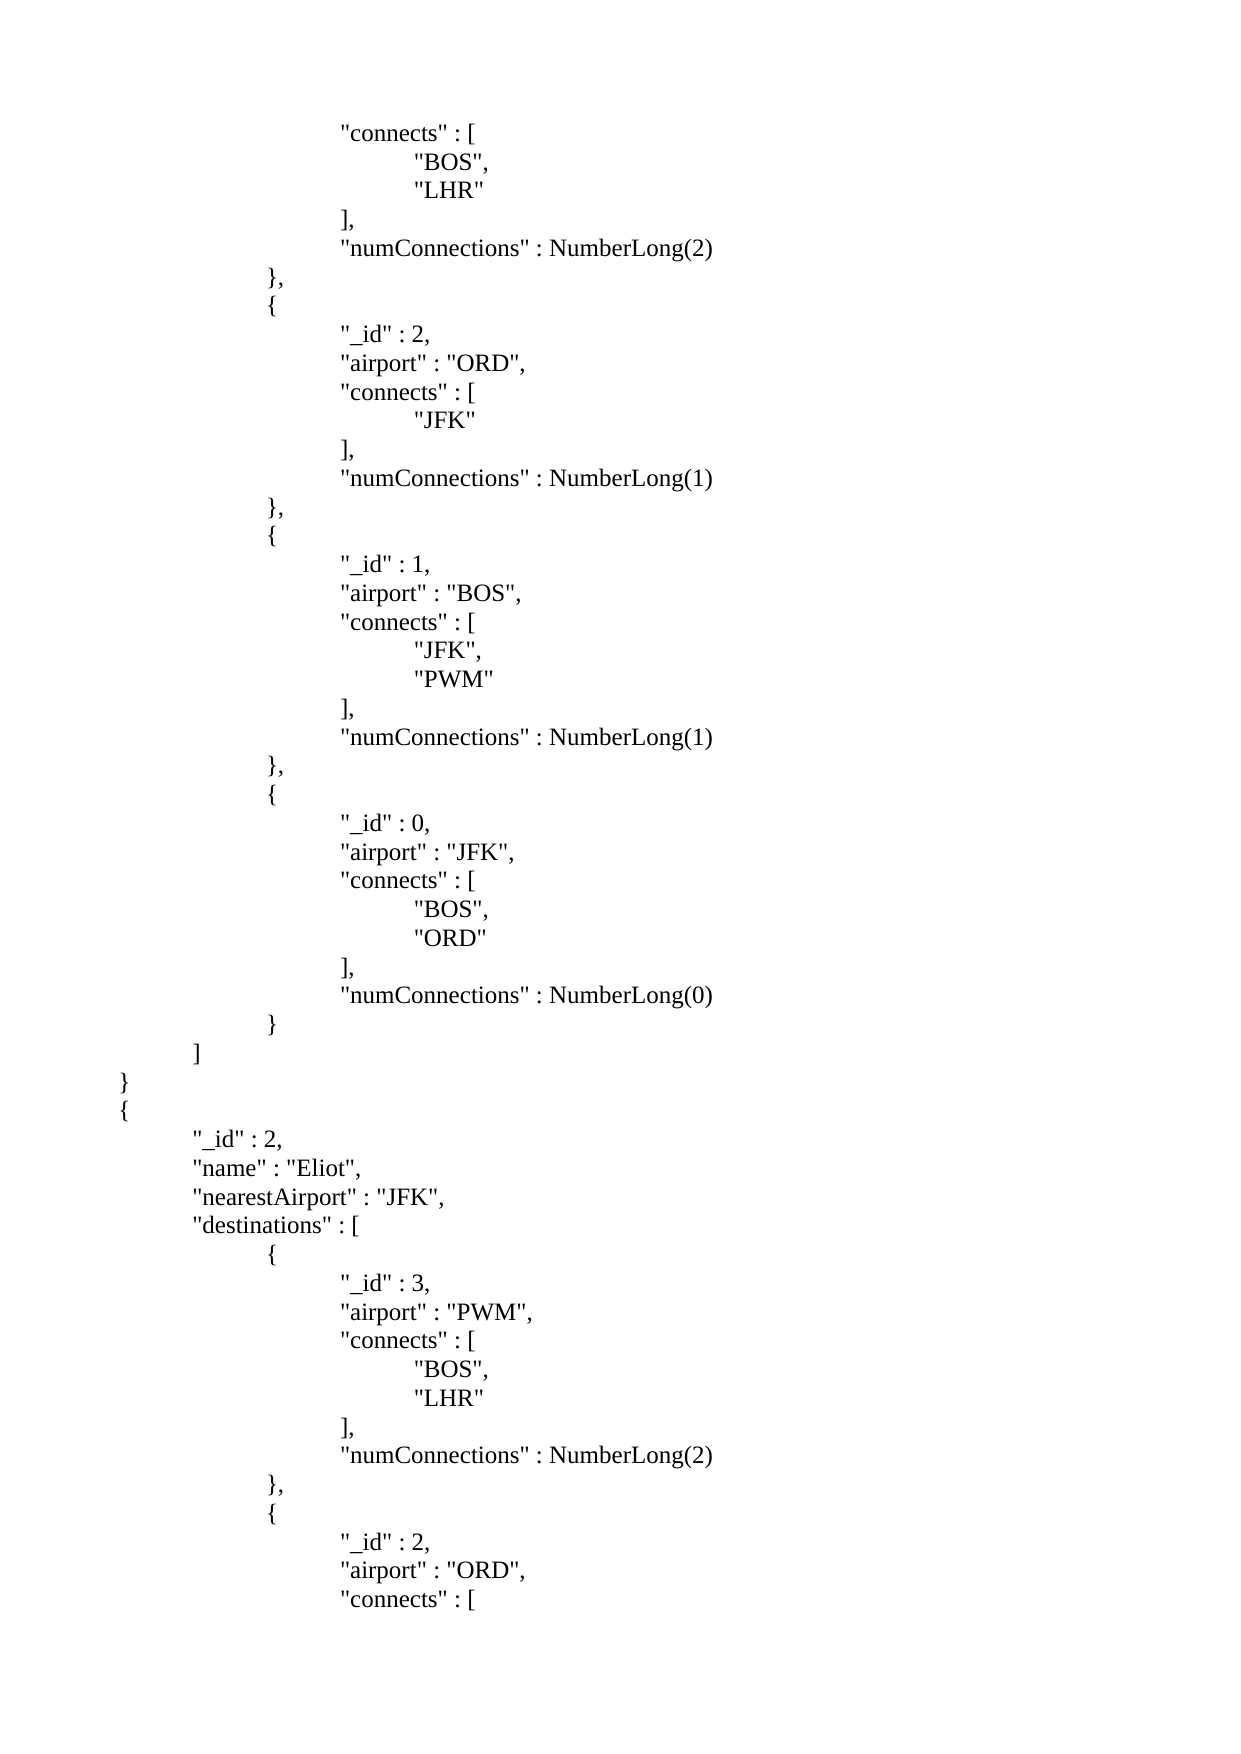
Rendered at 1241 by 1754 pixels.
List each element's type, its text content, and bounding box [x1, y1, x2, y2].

text { [118, 1239, 1122, 1268]
text "numConnections" : NumberLong(2) [118, 233, 1122, 262]
text { [118, 1096, 1122, 1124]
text "numConnections" : NumberLong(0) [118, 981, 1122, 1009]
text ] [118, 1038, 1122, 1067]
text "nearestAirport" : "JFK", [118, 1182, 1122, 1211]
text "LHR" [118, 176, 1122, 204]
text "_id" : 2, [118, 1527, 1122, 1556]
text "airport" : "ORD", [118, 348, 1122, 377]
text "PWM" [118, 664, 1122, 693]
text "_id" : 3, [118, 1268, 1122, 1297]
text "connects" : [ [118, 1584, 1122, 1613]
text "_id" : 1, [118, 549, 1122, 578]
text { [118, 1498, 1122, 1527]
text "airport" : "BOS", [118, 578, 1122, 607]
text "_id" : 0, [118, 808, 1122, 837]
text }, [118, 492, 1122, 521]
text { [118, 779, 1122, 808]
text }, [118, 262, 1122, 291]
text "ORD" [118, 923, 1122, 952]
text "LHR" [118, 1383, 1122, 1412]
text { [118, 291, 1122, 319]
text "JFK" [118, 406, 1122, 434]
text "BOS", [118, 147, 1122, 176]
text "airport" : "ORD", [118, 1556, 1122, 1584]
text "BOS", [118, 894, 1122, 923]
text "_id" : 2, [118, 319, 1122, 348]
text ], [118, 1412, 1122, 1441]
text "connects" : [ [118, 377, 1122, 406]
text ], [118, 952, 1122, 981]
text "airport" : "JFK", [118, 837, 1122, 866]
text }, [118, 751, 1122, 779]
text "connects" : [ [118, 866, 1122, 894]
text "BOS", [118, 1354, 1122, 1383]
text "destinations" : [ [118, 1211, 1122, 1239]
text "connects" : [ [118, 1326, 1122, 1354]
text "JFK", [118, 636, 1122, 664]
text } [118, 1067, 1122, 1096]
text "connects" : [ [118, 118, 1122, 147]
text "numConnections" : NumberLong(1) [118, 722, 1122, 751]
text "connects" : [ [118, 607, 1122, 636]
text } [118, 1009, 1122, 1038]
text "numConnections" : NumberLong(1) [118, 463, 1122, 492]
text "airport" : "PWM", [118, 1297, 1122, 1326]
text "name" : "Eliot", [118, 1153, 1122, 1182]
text ], [118, 434, 1122, 463]
text ], [118, 204, 1122, 233]
text ], [118, 693, 1122, 722]
text { [118, 521, 1122, 549]
text "_id" : 2, [118, 1124, 1122, 1153]
text }, [118, 1469, 1122, 1498]
text "numConnections" : NumberLong(2) [118, 1441, 1122, 1469]
